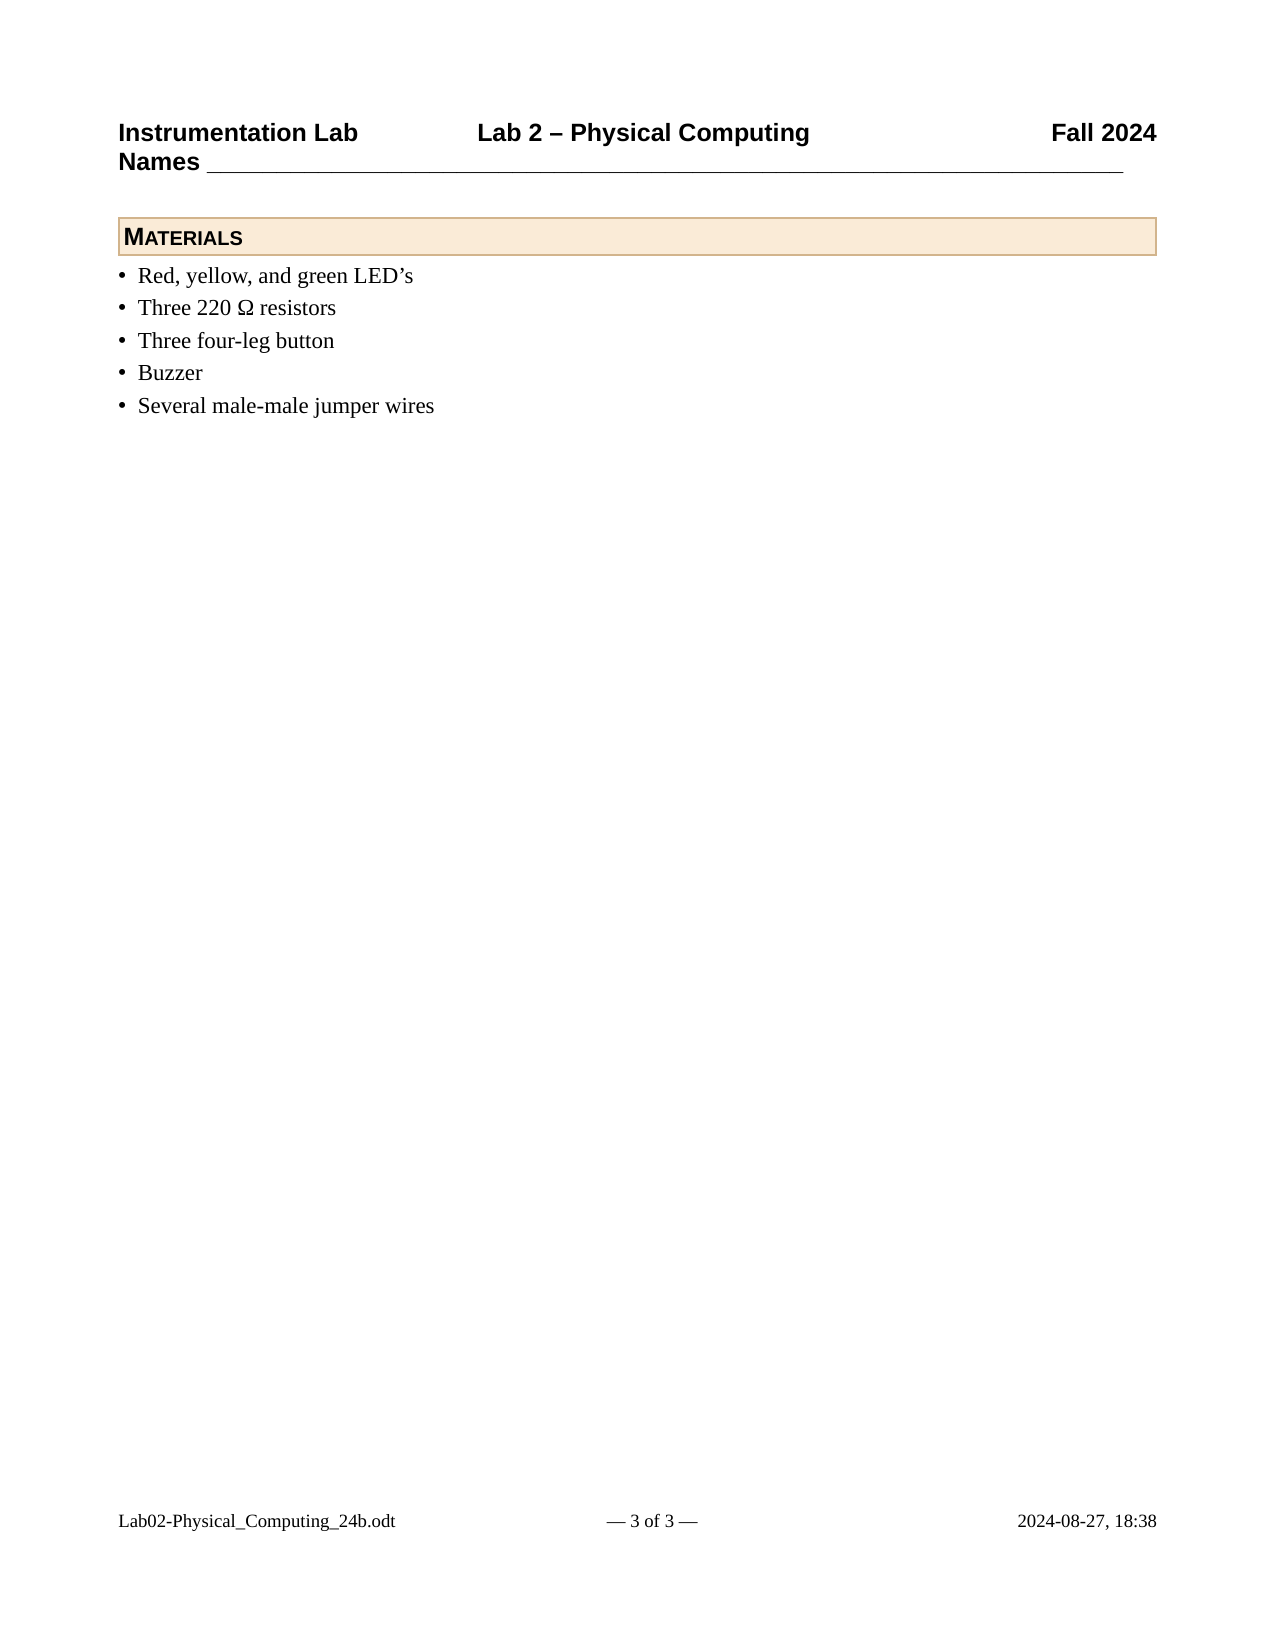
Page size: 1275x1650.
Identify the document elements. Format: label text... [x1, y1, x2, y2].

list Several male-male jumper wires [118, 392, 1157, 418]
subtitle Materials [120, 219, 1155, 254]
list Red, yellow, and green LED’s [118, 262, 1157, 288]
list Three four-leg button [118, 327, 1157, 353]
list Buzzer [118, 359, 1157, 386]
list Three 220 Ω resistors [118, 294, 1157, 321]
